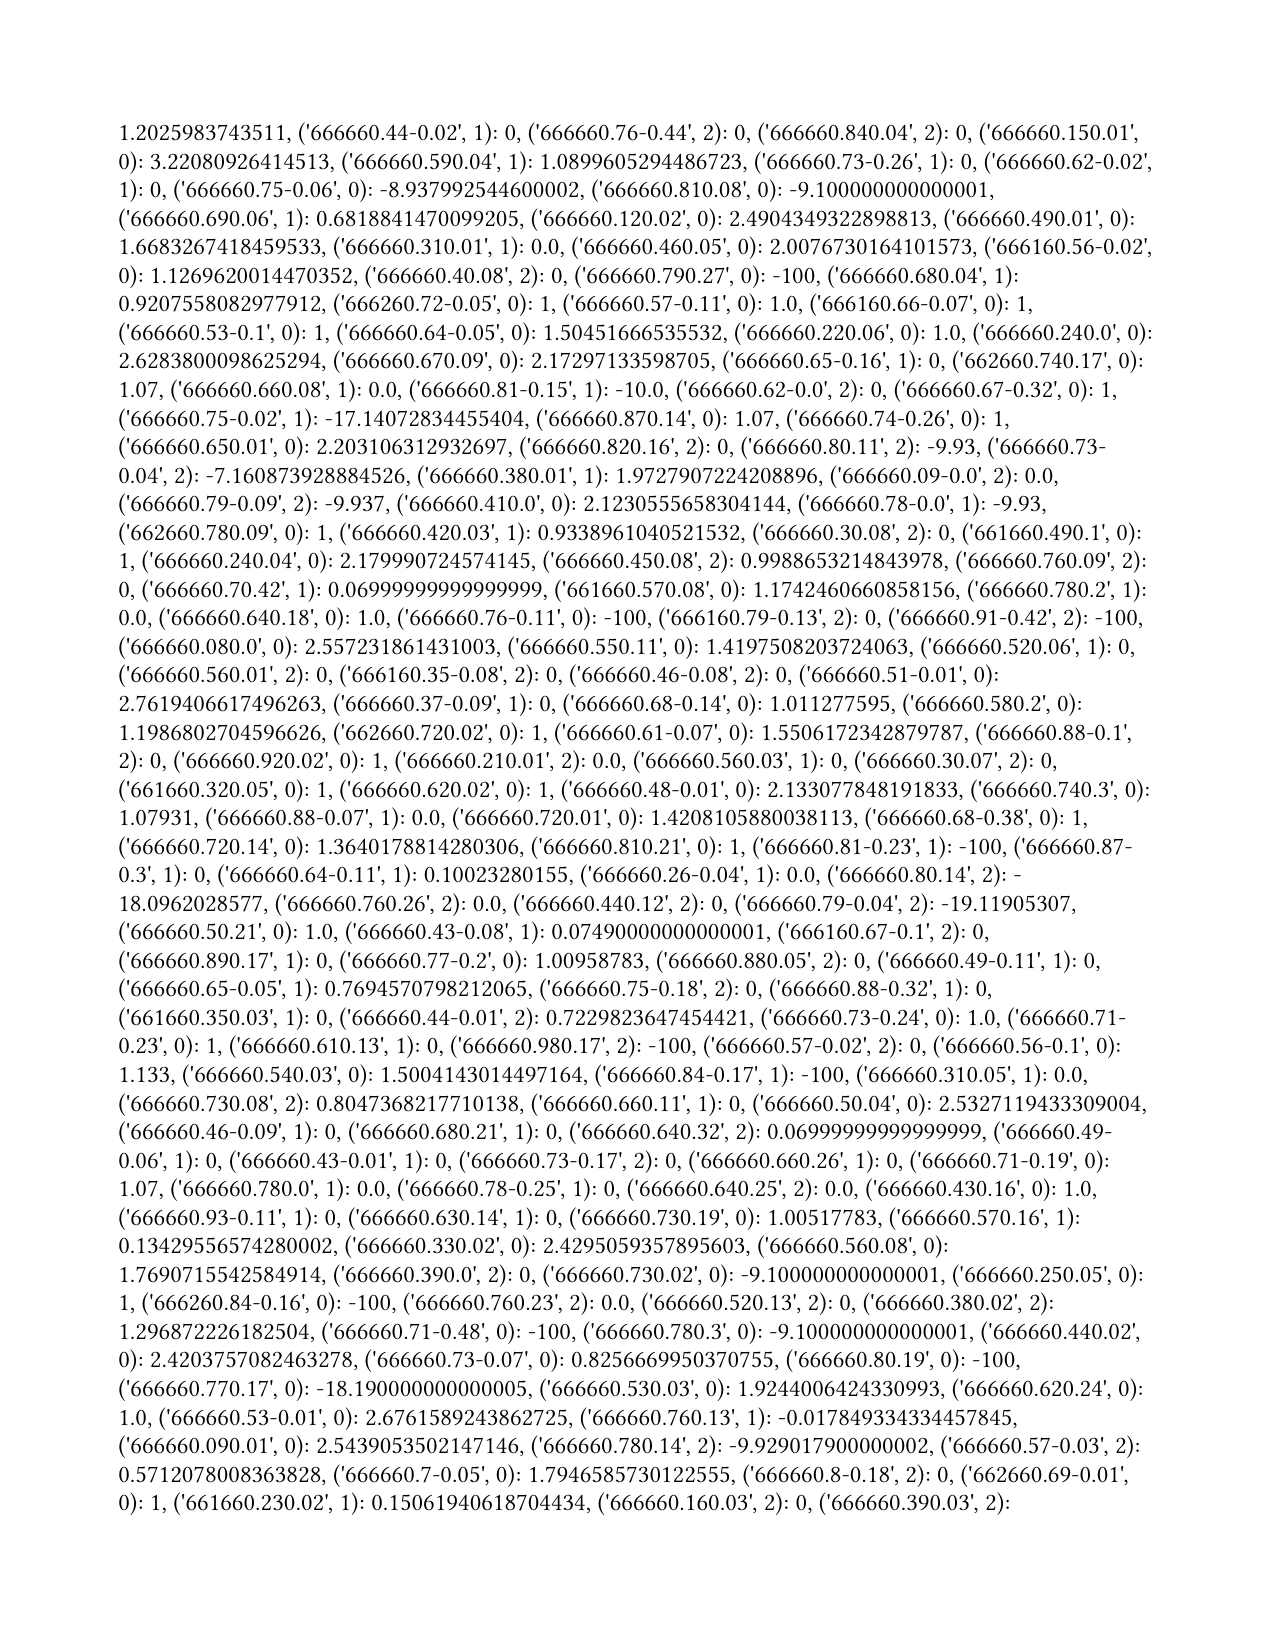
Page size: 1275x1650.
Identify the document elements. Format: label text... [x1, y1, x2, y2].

text 1.2025983743511, ('666660.44-0.02', 1): 0, ('666660.76-0.44', 2): 0, ('666660.840.04', 2): 0, ('666660.150.01', 0): 3.22080926414513, ('666660.590.04', 1): 1.0899605294486723, ('666660.73-0.26', 1): 0, ('666660.62-0.02', 1): 0, ('666660.75-0.06', 0): -8.937992544600002, ('666660.810.08', 0): -9.100000000000001, ('666660.690.06', 1): 0.6818841470099205, ('666660.120.02', 0): 2.4904349322898813, ('666660.490.01', 0): 1.6683267418459533, ('666660.310.01', 1): 0.0, ('666660.460.05', 0): 2.0076730164101573, ('666160.56-0.02', 0): 1.1269620014470352, ('666660.40.08', 2): 0, ('666660.790.27', 0): -100, ('666660.680.04', 1): 0.9207558082977912, ('666260.72-0.05', 0): 1, ('666660.57-0.11', 0): 1.0, ('666160.66-0.07', 0): 1, ('666660.53-0.1', 0): 1, ('666660.64-0.05', 0): 1.50451666535532, ('666660.220.06', 0): 1.0, ('666660.240.0', 0): 2.6283800098625294, ('666660.670.09', 0): 2.17297133598705, ('666660.65-0.16', 1): 0, ('662660.740.17', 0): 1.07, ('666660.660.08', 1): 0.0, ('666660.81-0.15', 1): -10.0, ('666660.62-0.0', 2): 0, ('666660.67-0.32', 0): 1, ('666660.75-0.02', 1): -17.14072834455404, ('666660.870.14', 0): 1.07, ('666660.74-0.26', 0): 1, ('666660.650.01', 0): 2.203106312932697, ('666660.820.16', 2): 0, ('666660.80.11', 2): -9.93, ('666660.73-0.04', 2): -7.160873928884526, ('666660.380.01', 1): 1.9727907224208896, ('666660.09-0.0', 2): 0.0, ('666660.79-0.09', 2): -9.937, ('666660.410.0', 0): 2.1230555658304144, ('666660.78-0.0', 1): -9.93, ('662660.780.09', 0): 1, ('666660.420.03', 1): 0.9338961040521532, ('666660.30.08', 2): 0, ('661660.490.1', 0): 1, ('666660.240.04', 0): 2.179990724574145, ('666660.450.08', 2): 0.9988653214843978, ('666660.760.09', 2): 0, ('666660.70.42', 1): 0.06999999999999999, ('661660.570.08', 0): 1.1742460660858156, ('666660.780.2', 1): 0.0, ('666660.640.18', 0): 1.0, ('666660.76-0.11', 0): -100, ('666160.79-0.13', 2): 0, ('666660.91-0.42', 2): -100, ('666660.080.0', 0): 2.557231861431003, ('666660.550.11', 0): 1.4197508203724063, ('666660.520.06', 1): 0, ('666660.560.01', 2): 0, ('666160.35-0.08', 2): 0, ('666660.46-0.08', 2): 0, ('666660.51-0.01', 0): 2.7619406617496263, ('666660.37-0.09', 1): 0, ('666660.68-0.14', 0): 1.011277595, ('666660.580.2', 0): 1.1986802704596626, ('662660.720.02', 0): 1, ('666660.61-0.07', 0): 1.5506172342879787, ('666660.88-0.1', 2): 0, ('666660.920.02', 0): 1, ('666660.210.01', 2): 0.0, ('666660.560.03', 1): 0, ('666660.30.07', 2): 0, ('661660.320.05', 0): 1, ('666660.620.02', 0): 1, ('666660.48-0.01', 0): 2.133077848191833, ('666660.740.3', 0): 1.07931, ('666660.88-0.07', 1): 0.0, ('666660.720.01', 0): 1.4208105880038113, ('666660.68-0.38', 0): 1, ('666660.720.14', 0): 1.3640178814280306, ('666660.810.21', 0): 1, ('666660.81-0.23', 1): -100, ('666660.87-0.3', 1): 0, ('666660.64-0.11', 1): 0.10023280155, ('666660.26-0.04', 1): 0.0, ('666660.80.14', 2): -18.0962028577, ('666660.760.26', 2): 0.0, ('666660.440.12', 2): 0, ('666660.79-0.04', 2): -19.11905307, ('666660.50.21', 0): 1.0, ('666660.43-0.08', 1): 0.07490000000000001, ('666160.67-0.1', 2): 0, ('666660.890.17', 1): 0, ('666660.77-0.2', 0): 1.00958783, ('666660.880.05', 2): 0, ('666660.49-0.11', 1): 0, ('666660.65-0.05', 1): 0.7694570798212065, ('666660.75-0.18', 2): 0, ('666660.88-0.32', 1): 0, ('661660.350.03', 1): 0, ('666660.44-0.01', 2): 0.7229823647454421, ('666660.73-0.24', 0): 1.0, ('666660.71-0.23', 0): 1, ('666660.610.13', 1): 0, ('666660.980.17', 2): -100, ('666660.57-0.02', 2): 0, ('666660.56-0.1', 0): 1.133, ('666660.540.03', 0): 1.5004143014497164, ('666660.84-0.17', 1): -100, ('666660.310.05', 1): 0.0, ('666660.730.08', 2): 0.8047368217710138, ('666660.660.11', 1): 0, ('666660.50.04', 0): 2.5327119433309004, ('666660.46-0.09', 1): 0, ('666660.680.21', 1): 0, ('666660.640.32', 2): 0.06999999999999999, ('666660.49-0.06', 1): 0, ('666660.43-0.01', 1): 0, ('666660.73-0.17', 2): 0, ('666660.660.26', 1): 0, ('666660.71-0.19', 0): 1.07, ('666660.780.0', 1): 0.0, ('666660.78-0.25', 1): 0, ('666660.640.25', 2): 0.0, ('666660.430.16', 0): 1.0, ('666660.93-0.11', 1): 0, ('666660.630.14', 1): 0, ('666660.730.19', 0): 1.00517783, ('666660.570.16', 1): 0.13429556574280002, ('666660.330.02', 0): 2.4295059357895603, ('666660.560.08', 0): 1.7690715542584914, ('666660.390.0', 2): 0, ('666660.730.02', 0): -9.100000000000001, ('666660.250.05', 0): 1, ('666260.84-0.16', 0): -100, ('666660.760.23', 2): 0.0, ('666660.520.13', 2): 0, ('666660.380.02', 2): 1.296872226182504, ('666660.71-0.48', 0): -100, ('666660.780.3', 0): -9.100000000000001, ('666660.440.02', 0): 2.4203757082463278, ('666660.73-0.07', 0): 0.8256669950370755, ('666660.80.19', 0): -100, ('666660.770.17', 0): -18.190000000000005, ('666660.530.03', 0): 1.9244006424330993, ('666660.620.24', 0): 1.0, ('666660.53-0.01', 0): 2.6761589243862725, ('666660.760.13', 1): -0.017849334334457845, ('666660.090.01', 0): 2.5439053502147146, ('666660.780.14', 2): -9.929017900000002, ('666660.57-0.03', 2): 0.5712078008363828, ('666660.7-0.05', 0): 1.7946585730122555, ('666660.8-0.18', 2): 0, ('662660.69-0.01', 0): 1, ('661660.230.02', 1): 0.15061940618704434, ('666660.160.03', 2): 0, ('666660.390.03', 2): [118, 118, 1157, 1517]
